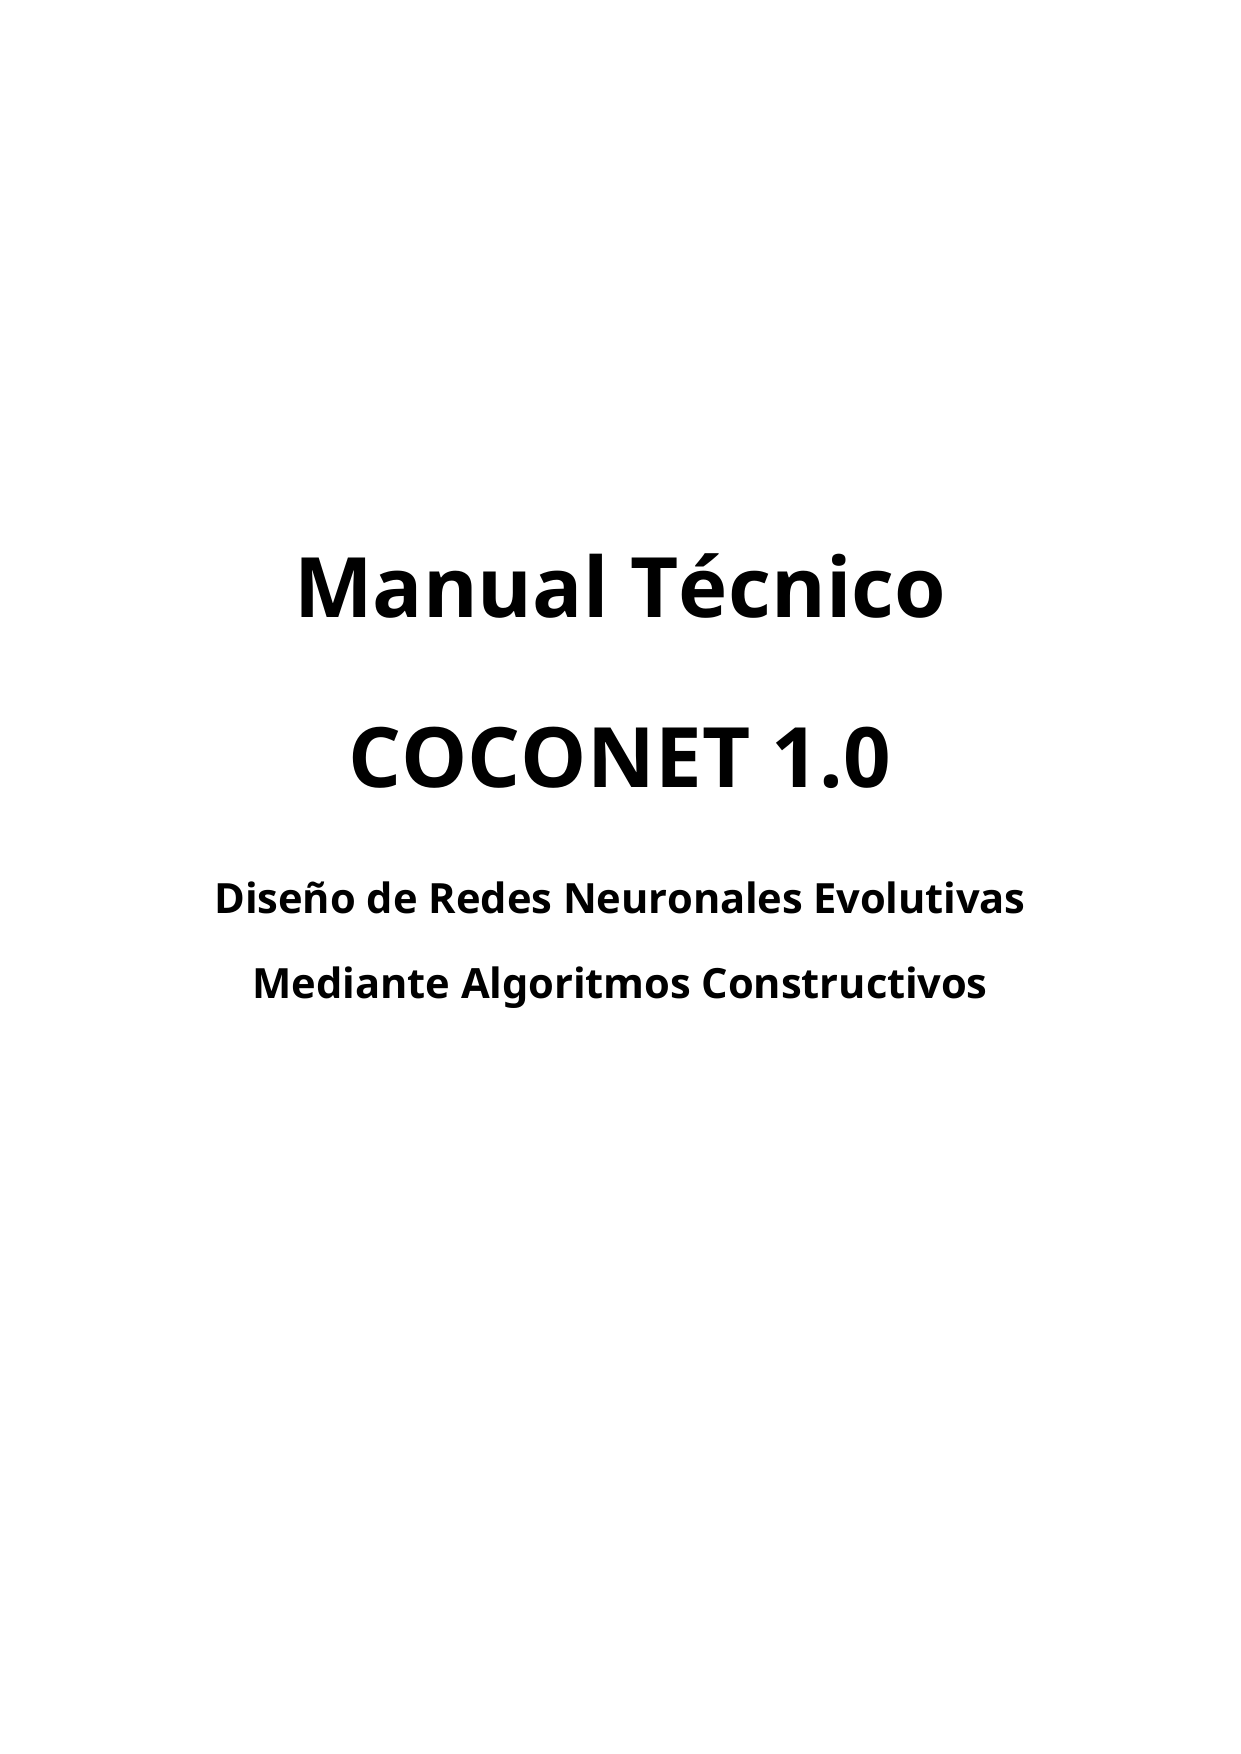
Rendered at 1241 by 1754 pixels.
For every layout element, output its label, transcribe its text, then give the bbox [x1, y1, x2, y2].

text Diseño de Redes Neuronales Evolutivas Mediante Algoritmos Constructivos [118, 869, 1122, 1011]
text Manual Técnico [118, 527, 1122, 641]
text COCONET 1.0 [118, 698, 1122, 812]
